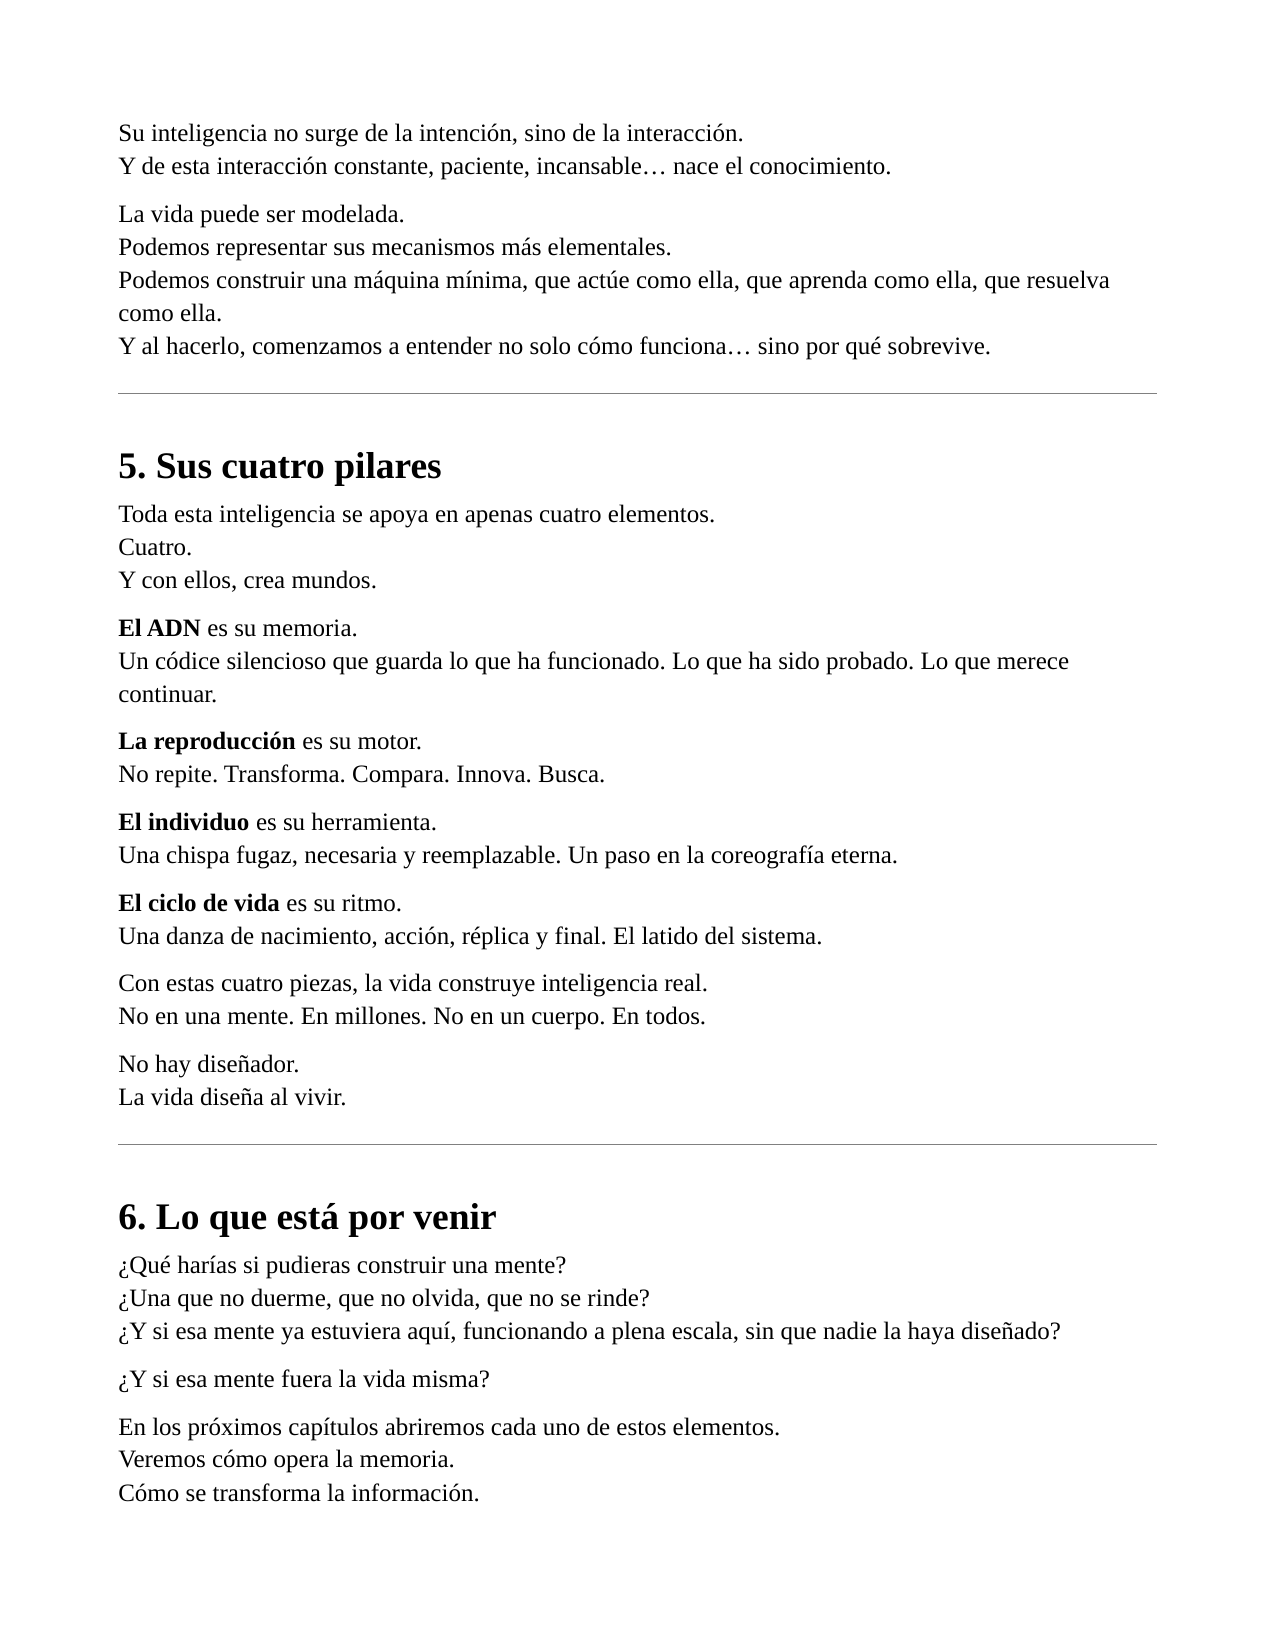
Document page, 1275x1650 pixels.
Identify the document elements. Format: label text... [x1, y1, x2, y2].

text La reproducción es su motor. No repite. Transforma. Compara. Innova. Busca. [118, 726, 1157, 788]
text No hay diseñador. La vida diseña al vivir. [118, 1049, 1157, 1111]
text En los próximos capítulos abriremos cada uno de estos elementos. Veremos cómo opera la memoria. Cómo se transforma la información. [118, 1412, 1157, 1506]
text La vida puede ser modelada. Podemos representar sus mecanismos más elementales. Podemos construir una máquina mínima, que actúe como ella, que aprenda como ella, que resuelva como ella. Y al hacerlo, comenzamos a entender no solo cómo funciona… sino por qué sobrevive. [118, 199, 1157, 359]
text Toda esta inteligencia se apoya en apenas cuatro elementos. Cuatro. Y con ellos, crea mundos. [118, 499, 1157, 594]
subtitle 5. Sus cuatro pilares [118, 443, 1157, 487]
text El individuo es su herramienta. Una chispa fugaz, necesaria y reemplazable. Un paso en la coreografía eterna. [118, 807, 1157, 869]
text ¿Qué harías si pudieras construir una mente? ¿Una que no duerme, que no olvida, que no se rinde? ¿Y si esa mente ya estuviera aquí, funcionando a plena escala, sin que nadie la haya diseñado? [118, 1250, 1157, 1345]
text ¿Y si esa mente fuera la vida misma? [118, 1364, 1157, 1393]
text Con estas cuatro piezas, la vida construye inteligencia real. No en una mente. En millones. No en un cuerpo. En todos. [118, 968, 1157, 1030]
text El ADN es su memoria. Un códice silencioso que guarda lo que ha funcionado. Lo que ha sido probado. Lo que merece continuar. [118, 613, 1157, 708]
text El ciclo de vida es su ritmo. Una danza de nacimiento, acción, réplica y final. El latido del sistema. [118, 888, 1157, 949]
text Su inteligencia no surge de la intención, sino de la interacción. Y de esta interacción constante, paciente, incansable… nace el conocimiento. [118, 118, 1157, 180]
subtitle 6. Lo que está por venir [118, 1195, 1157, 1238]
